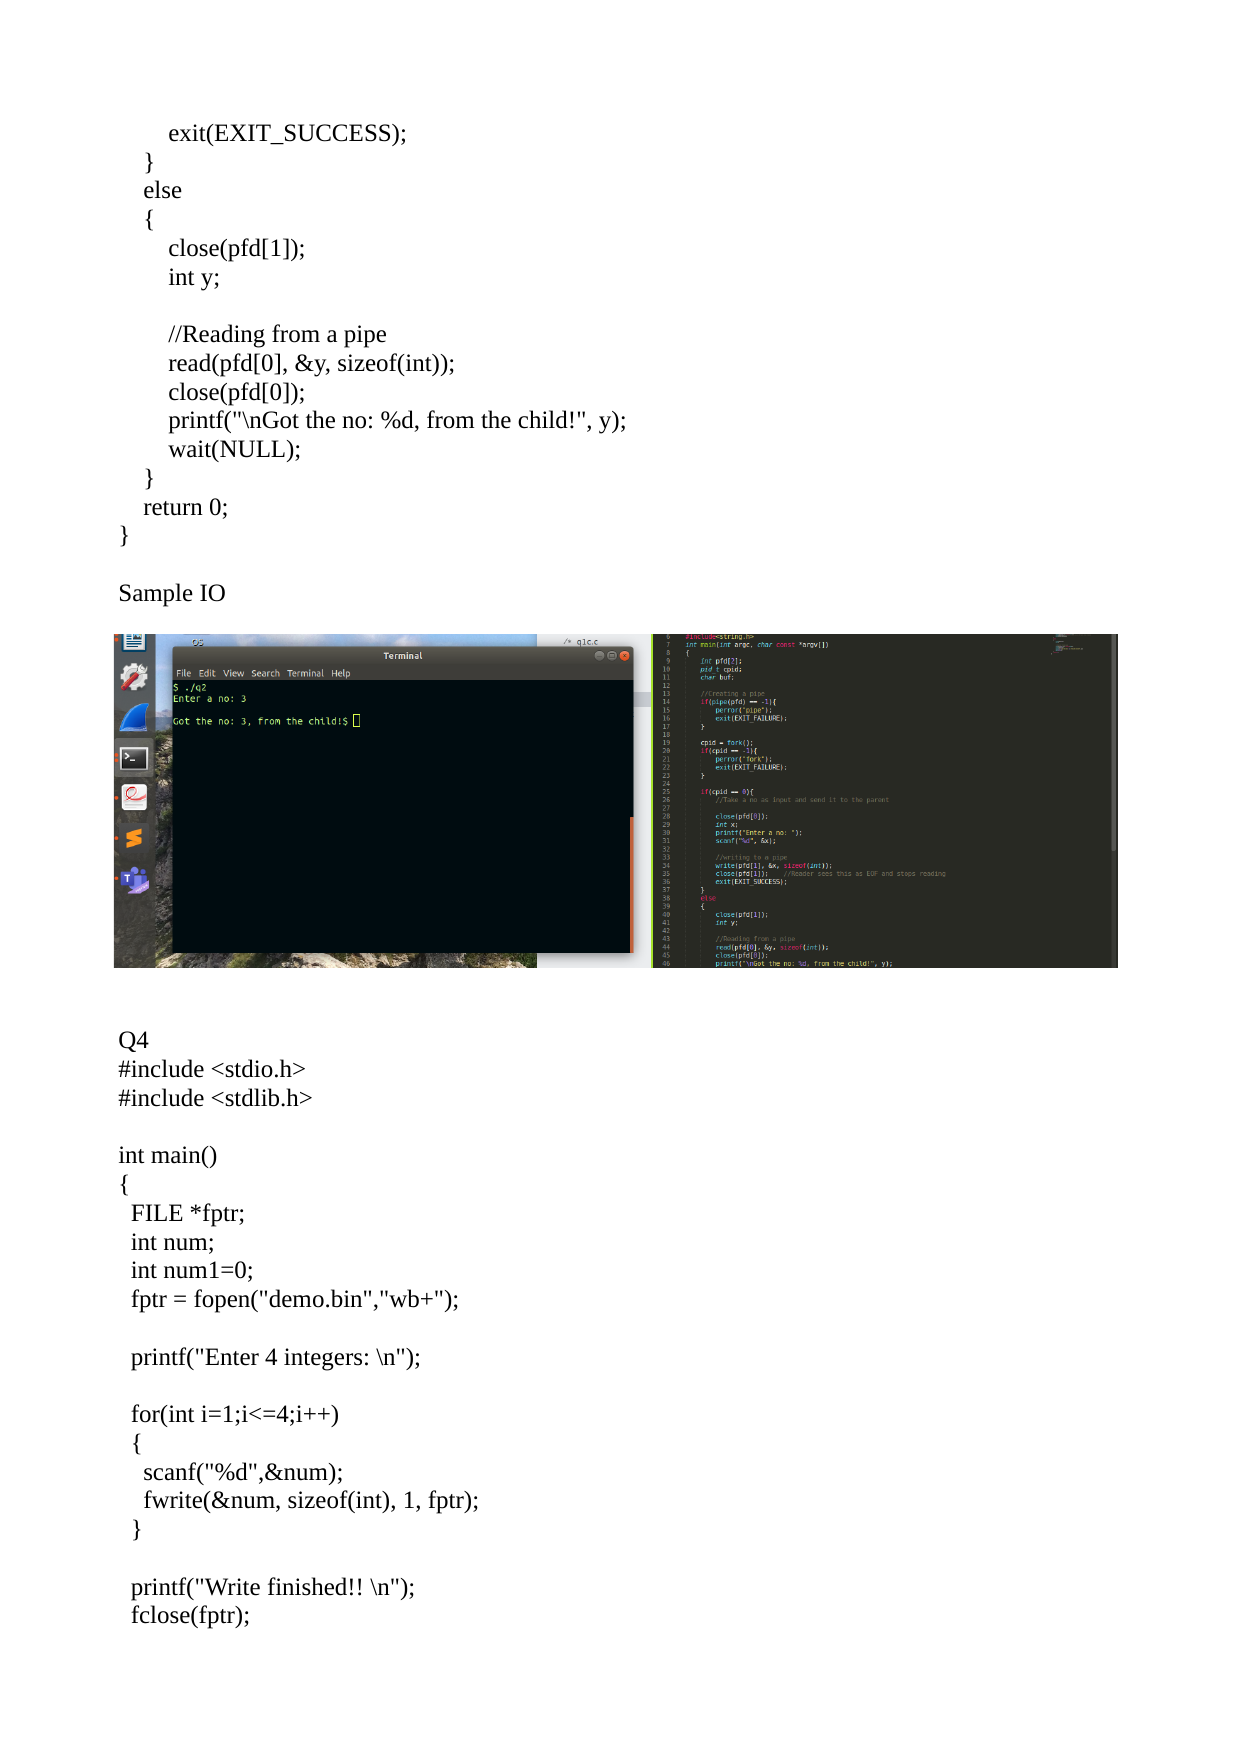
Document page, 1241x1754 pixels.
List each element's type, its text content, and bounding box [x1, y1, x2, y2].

text int main() [118, 1140, 1122, 1169]
text #include <stdlib.h> [118, 1083, 1122, 1112]
text fptr = fopen("demo.bin","wb+"); [118, 1284, 1122, 1313]
text printf("Enter 4 integers: \n"); [118, 1342, 1122, 1370]
text scanf("%d",&num); [118, 1457, 1122, 1485]
text { [118, 204, 1122, 233]
text int num; [118, 1227, 1122, 1255]
text //Reading from a pipe [118, 319, 1122, 348]
text return 0; [118, 492, 1122, 521]
text wait(NULL); [118, 434, 1122, 463]
text read(pfd[0], &y, sizeof(int)); [118, 348, 1122, 377]
text { [118, 1428, 1122, 1457]
text } [118, 463, 1122, 492]
text fclose(fptr); [118, 1600, 1122, 1629]
text } [118, 1514, 1122, 1543]
text } [118, 521, 1122, 549]
text close(pfd[0]); [118, 377, 1122, 406]
text printf("\nGot the no: %d, from the child!", y); [118, 406, 1122, 434]
text printf("Write finished!! \n"); [118, 1572, 1122, 1600]
text #include <stdio.h> [118, 1054, 1122, 1083]
text int num1=0; [118, 1255, 1122, 1284]
text exit(EXIT_SUCCESS); [118, 118, 1122, 147]
text fwrite(&num, sizeof(int), 1, fptr); [118, 1485, 1122, 1514]
text else [118, 176, 1122, 204]
text FILE *fptr; [118, 1198, 1122, 1227]
picture [113, 634, 1118, 968]
text Sample IO [118, 578, 1122, 607]
text { [118, 1169, 1122, 1198]
text int y; [118, 262, 1122, 291]
text close(pfd[1]); [118, 233, 1122, 262]
text } [118, 147, 1122, 176]
text Q4 [118, 1025, 1122, 1054]
text for(int i=1;i<=4;i++) [118, 1399, 1122, 1428]
